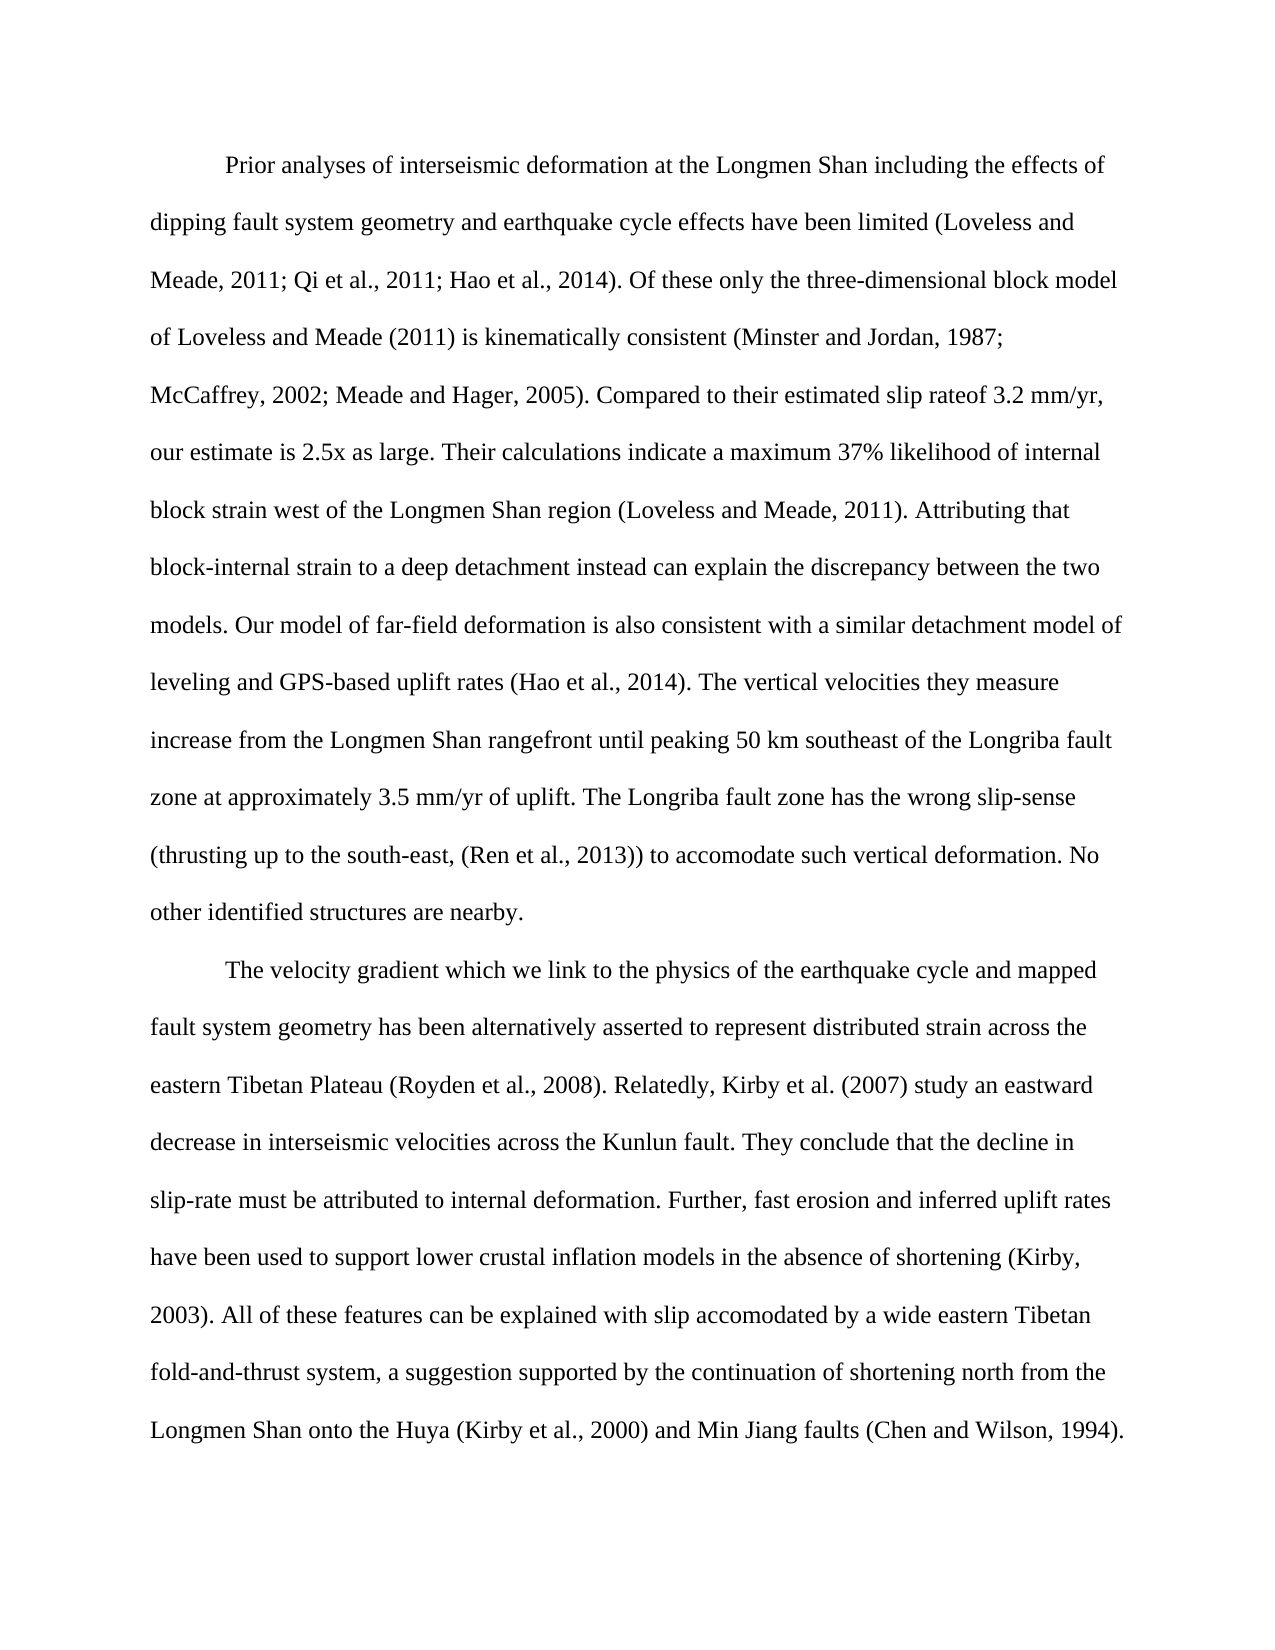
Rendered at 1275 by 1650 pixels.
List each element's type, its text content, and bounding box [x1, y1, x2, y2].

text The velocity gradient which we link to the physics of the earthquake cycle and mapped fault system geometry has been alternatively asserted to represent distributed strain across the eastern Tibetan Plateau (Royden et al., 2008). Relatedly, Kirby et al. (2007) study an eastward decrease in interseismic velocities across the Kunlun fault. They conclude that the decline in slip-rate must be attributed to internal deformation. Further, fast erosion and inferred uplift rates have been used to support lower crustal inflation models in the absence of shortening (Kirby, 2003). All of these features can be explained with slip accomodated by a wide eastern Tibetan fold-and-thrust system, a suggestion supported by the continuation of shortening north from the Longmen Shan onto the Huya (Kirby et al., 2000) and Min Jiang faults (Chen and Wilson, 1994). [150, 955, 1125, 1444]
text Prior analyses of interseismic deformation at the Longmen Shan including the effects of dipping fault system geometry and earthquake cycle effects have been limited (Loveless and Meade, 2011; Qi et al., 2011; Hao et al., 2014). Of these only the three-dimensional block model of Loveless and Meade (2011) is kinematically consistent (Minster and Jordan, 1987; McCaffrey, 2002; Meade and Hager, 2005). Compared to their estimated slip rateof 3.2 mm/yr, our estimate is 2.5x as large. Their calculations indicate a maximum 37% likelihood of internal block strain west of the Longmen Shan region (Loveless and Meade, 2011). Attributing that block-internal strain to a deep detachment instead can explain the discrepancy between the two models. Our model of far-field deformation is also consistent with a similar detachment model of leveling and GPS-based uplift rates (Hao et al., 2014). The vertical velocities they measure increase from the Longmen Shan rangefront until peaking 50 km southeast of the Longriba fault zone at approximately 3.5 mm/yr of uplift. The Longriba fault zone has the wrong slip-sense (thrusting up to the south-east, (Ren et al., 2013)) to accomodate such vertical deformation. No other identified structures are nearby. [150, 150, 1125, 926]
